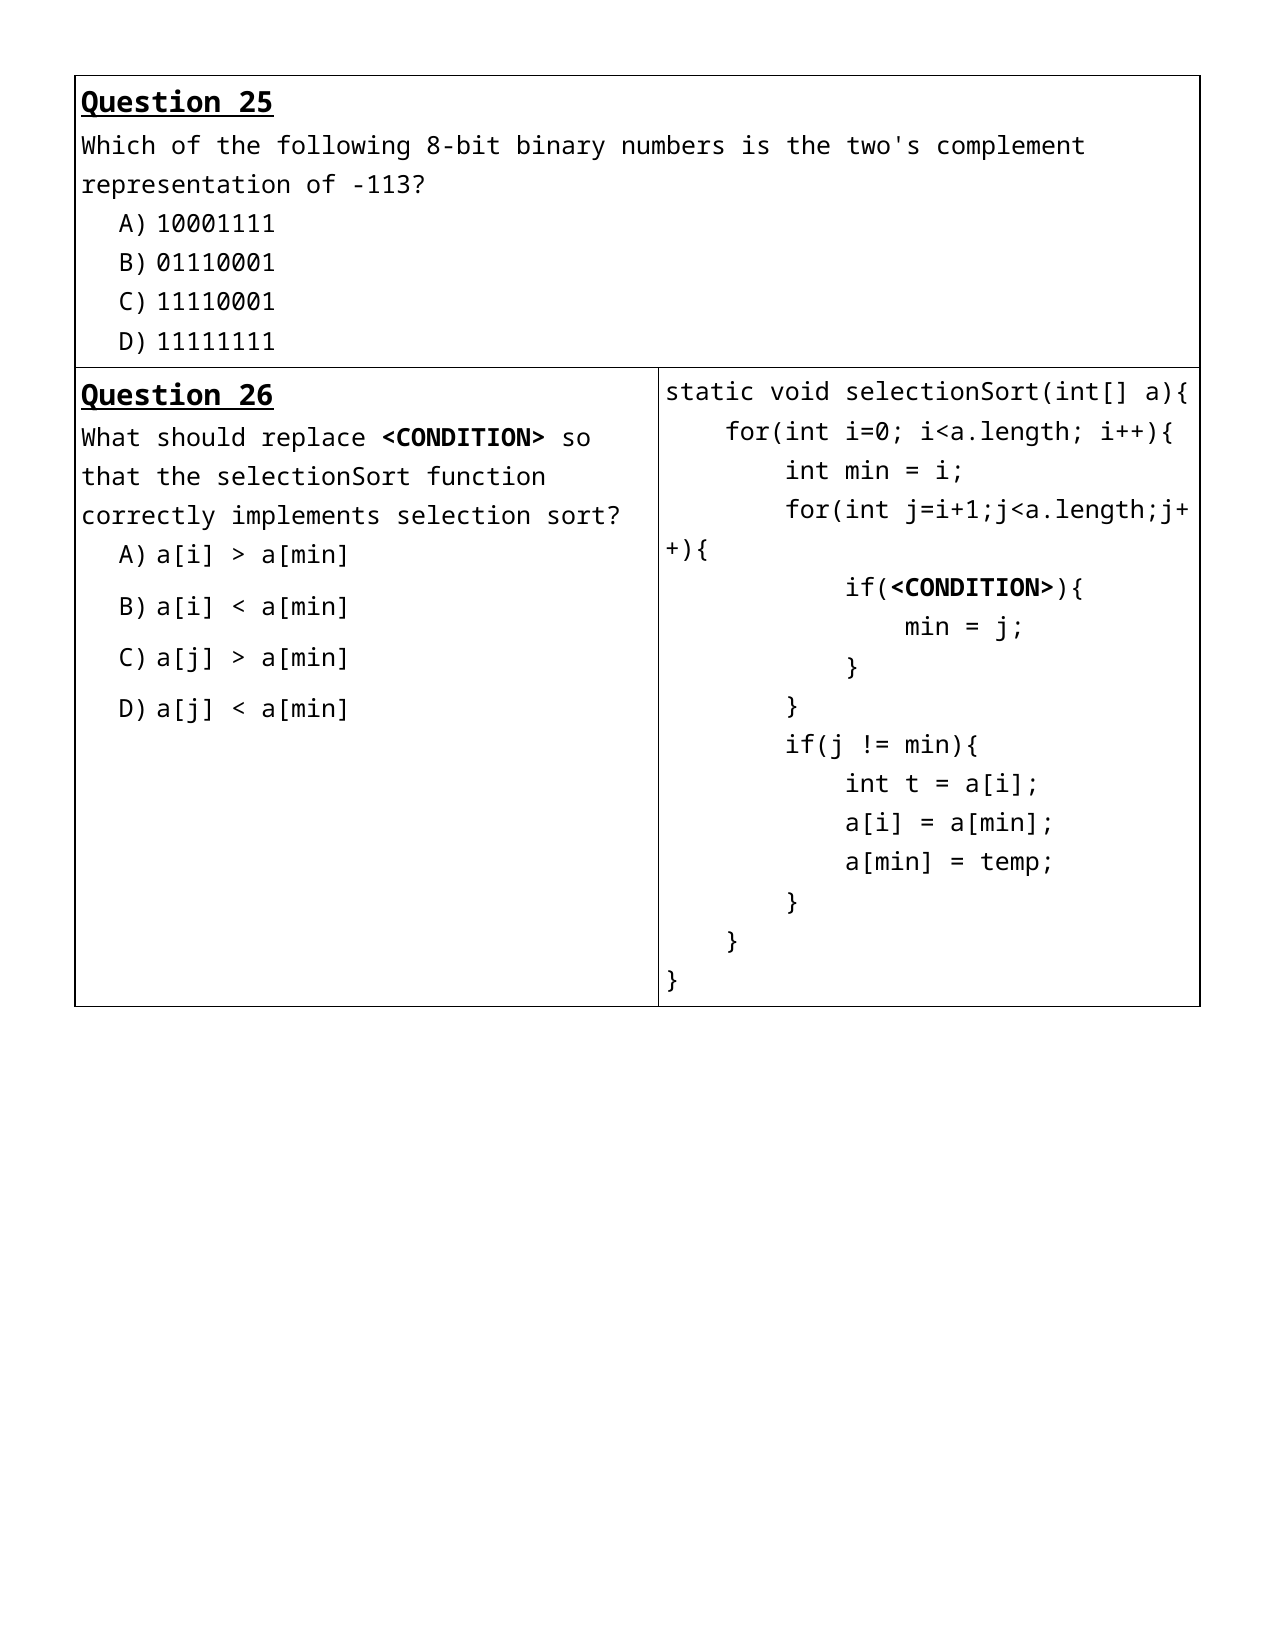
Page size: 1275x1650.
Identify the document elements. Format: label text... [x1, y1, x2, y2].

table_cell Question 25 Which of the following 8-bit binary numbers is the two's complement representation of -113? 10001111 01110001 11110001 11111111 [76, 76, 1199, 367]
table_cell Question 26 What should replace <CONDITION> so that the selectionSort function correctly implements selection sort? a[i] > a[min] a[i] < a[min] a[j] > a[min] a[j] < a[min] [76, 368, 658, 1006]
table_cell static void selectionSort(int[] a){ for(int i=0; i<a.length; i++){ int min = i; for(int j=i+1;j<a.length;j++){ if(<CONDITION>){ min = j; } } if(j != min){ int t = a[i]; a[i] = a[min]; a[min] = temp; } } } [659, 368, 1199, 1006]
